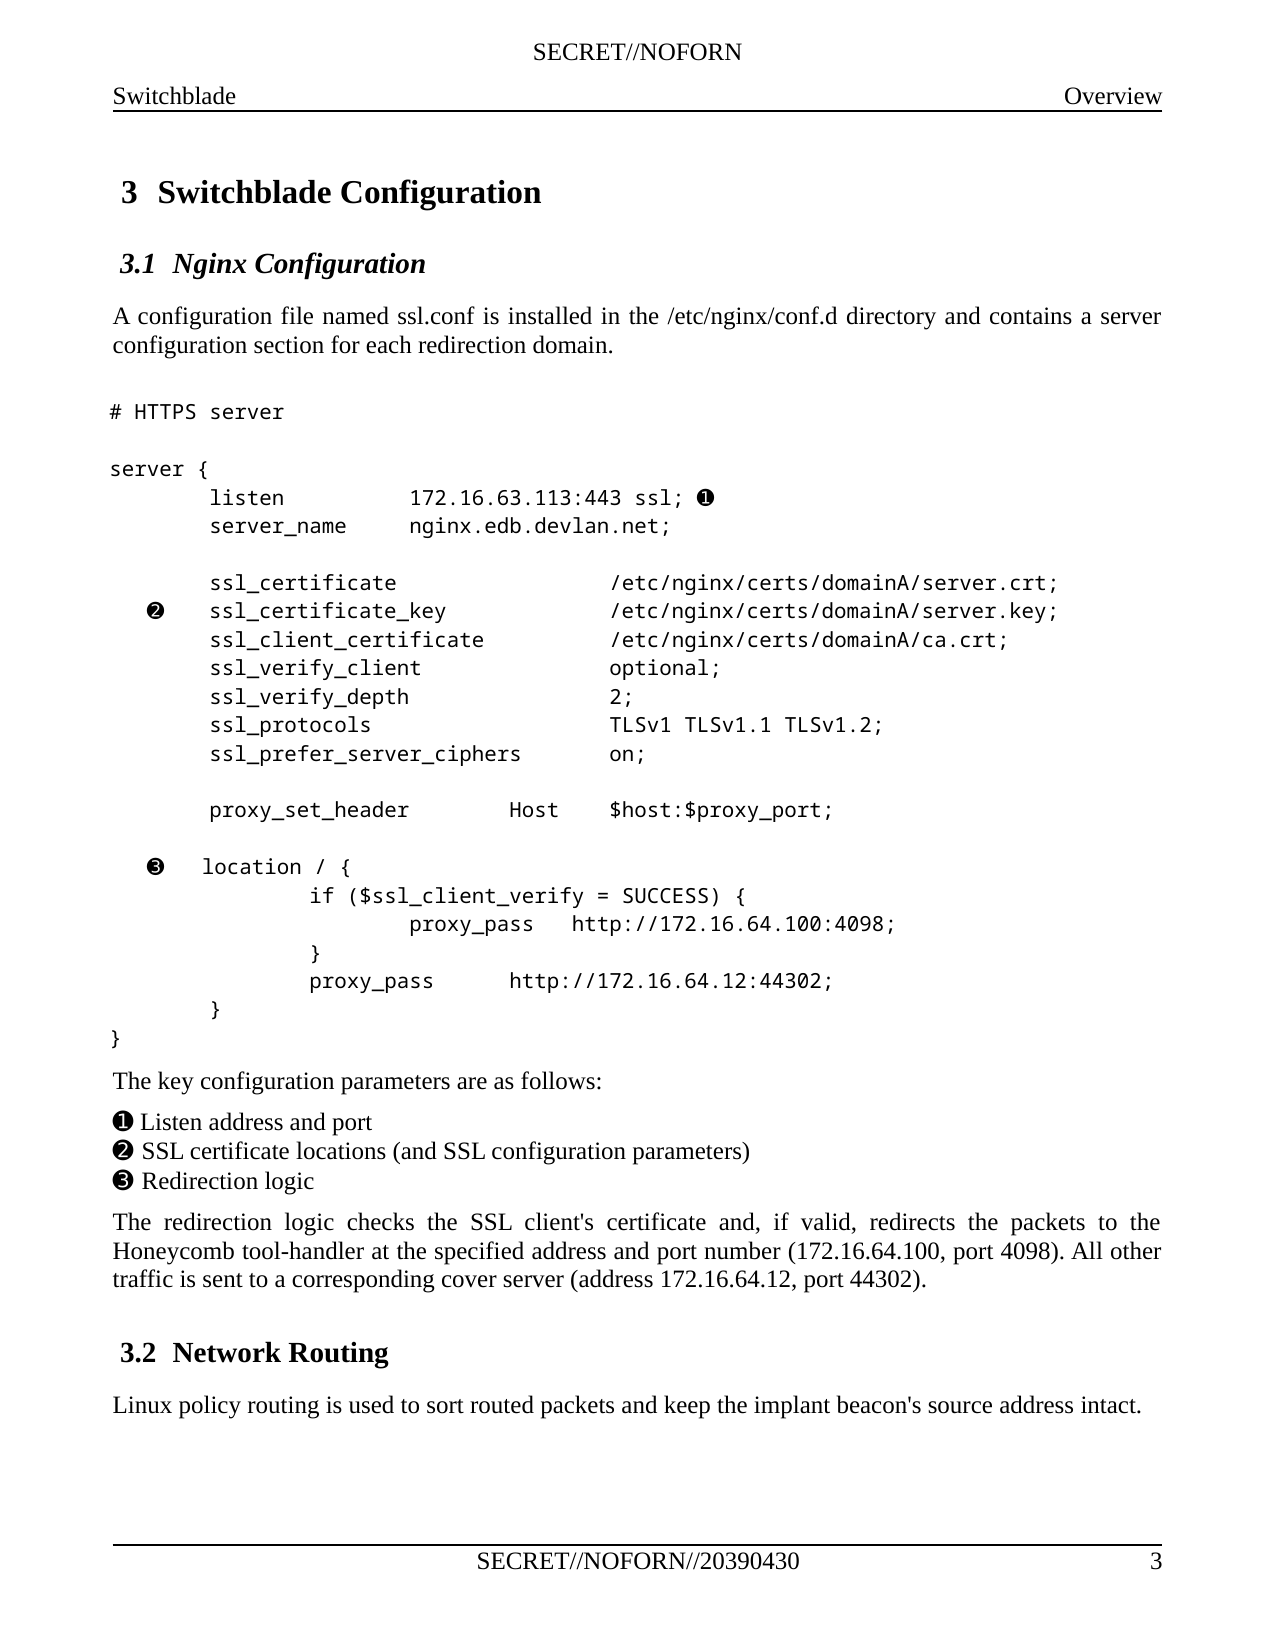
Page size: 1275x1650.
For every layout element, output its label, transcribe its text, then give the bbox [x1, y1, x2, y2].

text } [109, 1023, 1136, 1051]
text ➋ SSL certificate locations (and SSL configuration parameters) [112, 1136, 1162, 1166]
text if ($ssl_client_verify = SUCCESS) { [109, 881, 1136, 909]
text # HTTPS server [109, 397, 1136, 426]
text ➌ location / { [109, 852, 1136, 881]
text ➌ Redirection logic [112, 1166, 1162, 1195]
text ssl_verify_client optional; [109, 653, 1136, 682]
text proxy_pass http://172.16.64.12:44302; [109, 966, 1136, 994]
text The redirection logic checks the SSL client's certificate and, if valid, redirects the packets to the Honeycomb tool-handler at the specified address and port number (172.16.64.100, port 4098). All other traffic is sent to a corresponding cover server (address 172.16.64.12, port 44302). [112, 1207, 1162, 1293]
subtitle Switchblade Configuration [112, 172, 1162, 210]
text ➋ ssl_certificate_key /etc/nginx/certs/domainA/server.key; [109, 596, 1136, 625]
text ssl_protocols TLSv1 TLSv1.1 TLSv1.2; [109, 710, 1136, 739]
text listen 172.16.63.113:443 ssl; ➊ [109, 483, 1136, 511]
text ssl_certificate /etc/nginx/certs/domainA/server.crt; [109, 568, 1136, 596]
text A configuration file named ssl.conf is installed in the /etc/nginx/conf.d directory and contains a server configuration section for each redirection domain. [112, 301, 1162, 358]
text server_name nginx.edb.devlan.net; [109, 511, 1136, 539]
text Linux policy routing is used to sort routed packets and keep the implant beacon's source address intact. [112, 1390, 1162, 1418]
text } [109, 938, 1136, 966]
text proxy_pass http://172.16.64.100:4098; [109, 909, 1136, 938]
text } [109, 994, 1136, 1023]
text ssl_prefer_server_ciphers on; [109, 739, 1136, 767]
text The key configuration parameters are as follows: [109, 382, 1166, 1095]
text server { [109, 454, 1136, 483]
subtitle Nginx Configuration [112, 246, 1162, 280]
text ssl_verify_depth 2; [109, 682, 1136, 710]
text ➊ Listen address and port [112, 1107, 1162, 1136]
text proxy_set_header Host $host:$proxy_port; [109, 796, 1136, 824]
subtitle Network Routing [112, 1335, 1162, 1369]
text ssl_client_certificate /etc/nginx/certs/domainA/ca.crt; [109, 625, 1136, 653]
